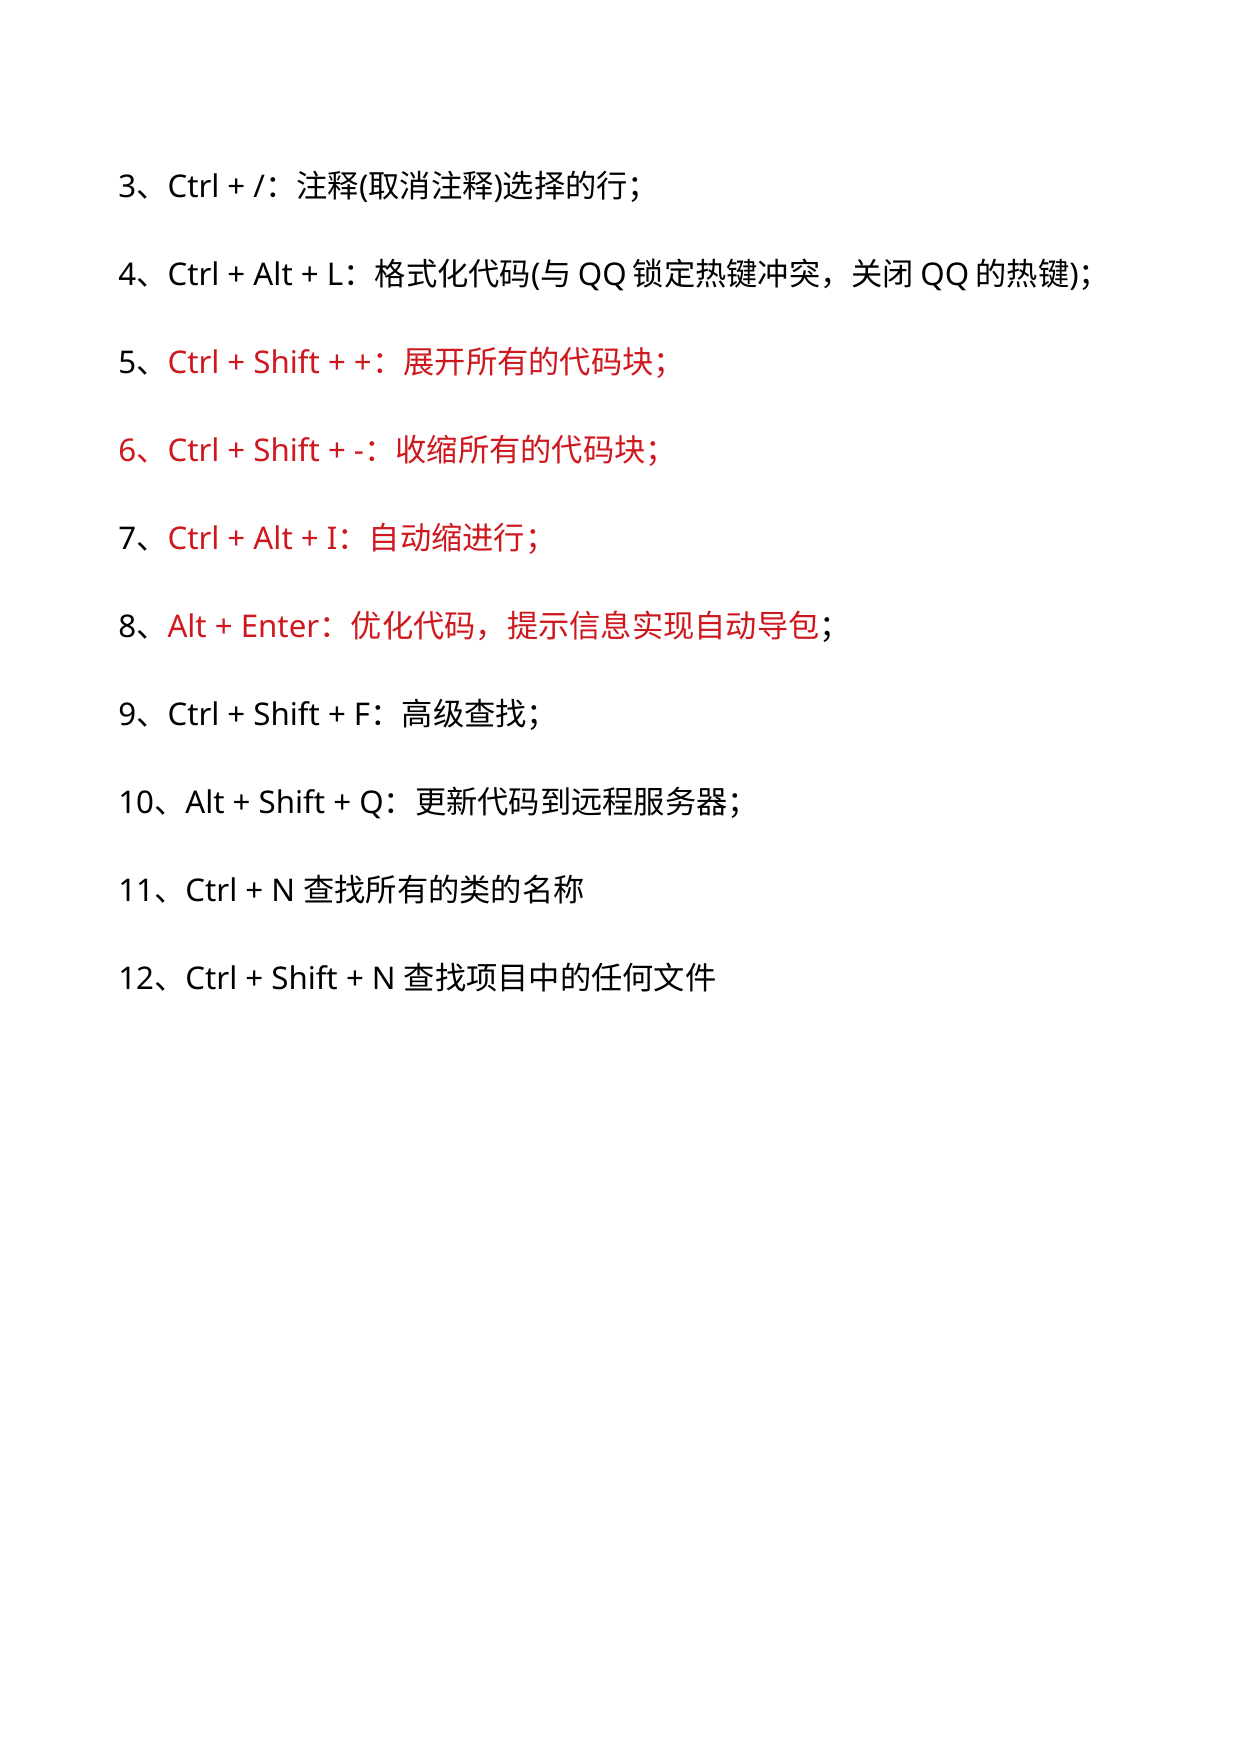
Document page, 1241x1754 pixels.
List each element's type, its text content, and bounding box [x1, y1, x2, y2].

text 3、Ctrl + /：注释(取消注释)选择的行； [118, 161, 1122, 206]
text 9、Ctrl + Shift + F：高级查找； [118, 689, 1122, 734]
text 5、Ctrl + Shift + +：展开所有的代码块； [118, 337, 1122, 382]
text 11、Ctrl + N 查找所有的类的名称 [118, 865, 1122, 910]
text 7、Ctrl + Alt + I：自动缩进行； [118, 513, 1122, 558]
text 4、Ctrl + Alt + L：格式化代码(与QQ锁定热键冲突，关闭QQ的热键)； [118, 249, 1122, 294]
text 12、Ctrl + Shift + N 查找项目中的任何文件 [118, 953, 1122, 998]
text 6、Ctrl + Shift + -：收缩所有的代码块； [118, 425, 1122, 470]
text 10、Alt + Shift + Q：更新代码到远程服务器； [118, 777, 1122, 822]
text 8、Alt + Enter：优化代码，提示信息实现自动导包； [118, 601, 1122, 646]
